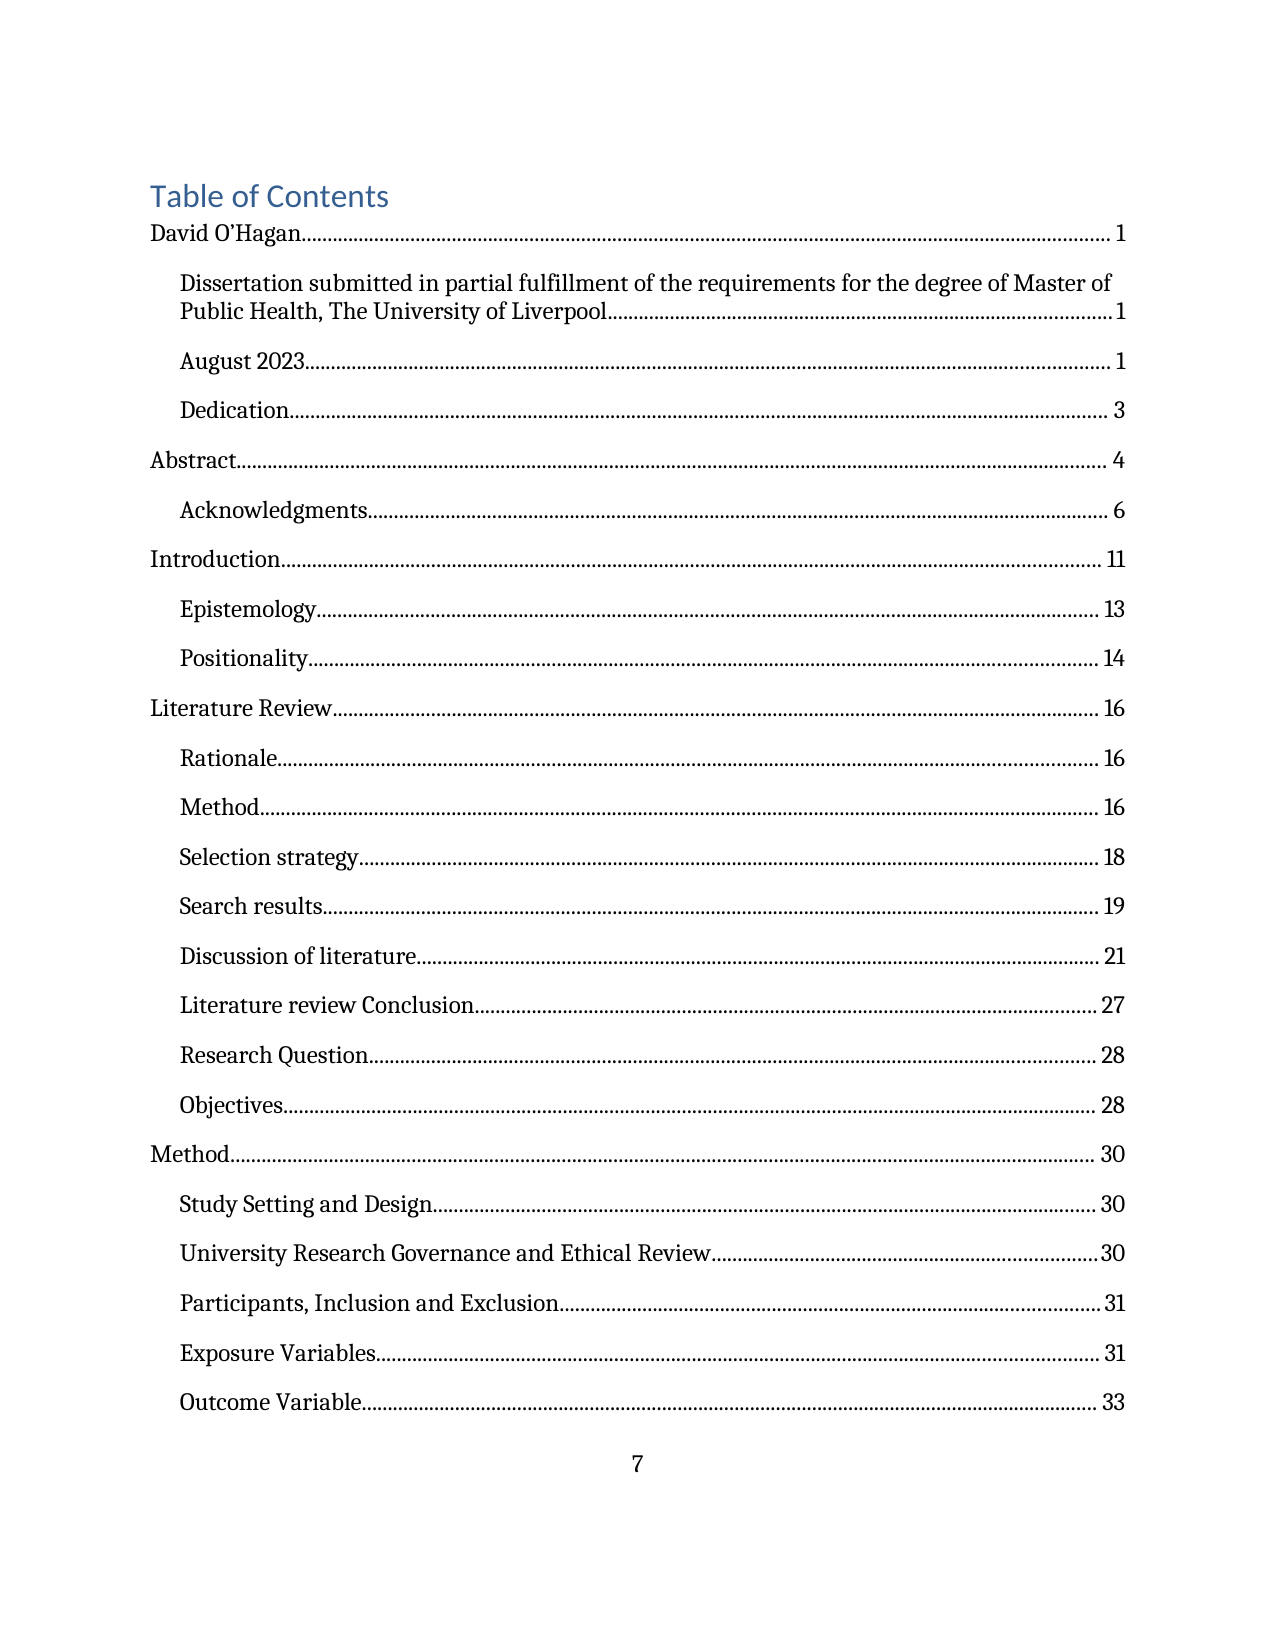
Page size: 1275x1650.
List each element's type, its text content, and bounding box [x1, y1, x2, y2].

text Dissertation submitted in partial fulfillment of the requirements for the degree of Master of Public Health, The University of Liverpool 1 [179, 268, 1125, 326]
text Selection strategy 18 [179, 843, 1125, 871]
text Literature Review 16 [150, 694, 1125, 723]
text Positionality 14 [179, 644, 1125, 673]
text Epistemology 13 [179, 595, 1125, 623]
text Outcome Variable 33 [179, 1388, 1125, 1417]
text Dedication 3 [179, 396, 1125, 425]
text Participants, Inclusion and Exclusion 31 [179, 1289, 1125, 1318]
text August 2023 1 [179, 347, 1125, 376]
text University Research Governance and Ethical Review 30 [179, 1239, 1125, 1268]
subtitle Table of Contents [150, 175, 1125, 216]
text David O’Hagan 1 [150, 219, 1125, 248]
text Acknowledgments 6 [179, 496, 1125, 524]
text Search results 19 [179, 892, 1125, 921]
text Method 30 [150, 1140, 1125, 1169]
text Research Question 28 [179, 1041, 1125, 1070]
text Introduction 11 [150, 545, 1125, 574]
text Exposure Variables 31 [179, 1338, 1125, 1367]
text Objectives 28 [179, 1091, 1125, 1119]
text Study Setting and Design 30 [179, 1190, 1125, 1218]
text Method 16 [179, 793, 1125, 822]
text Rationale 16 [179, 743, 1125, 772]
text Discussion of literature 21 [179, 942, 1125, 971]
text Literature review Conclusion 27 [179, 991, 1125, 1020]
text Abstract 4 [150, 446, 1125, 475]
